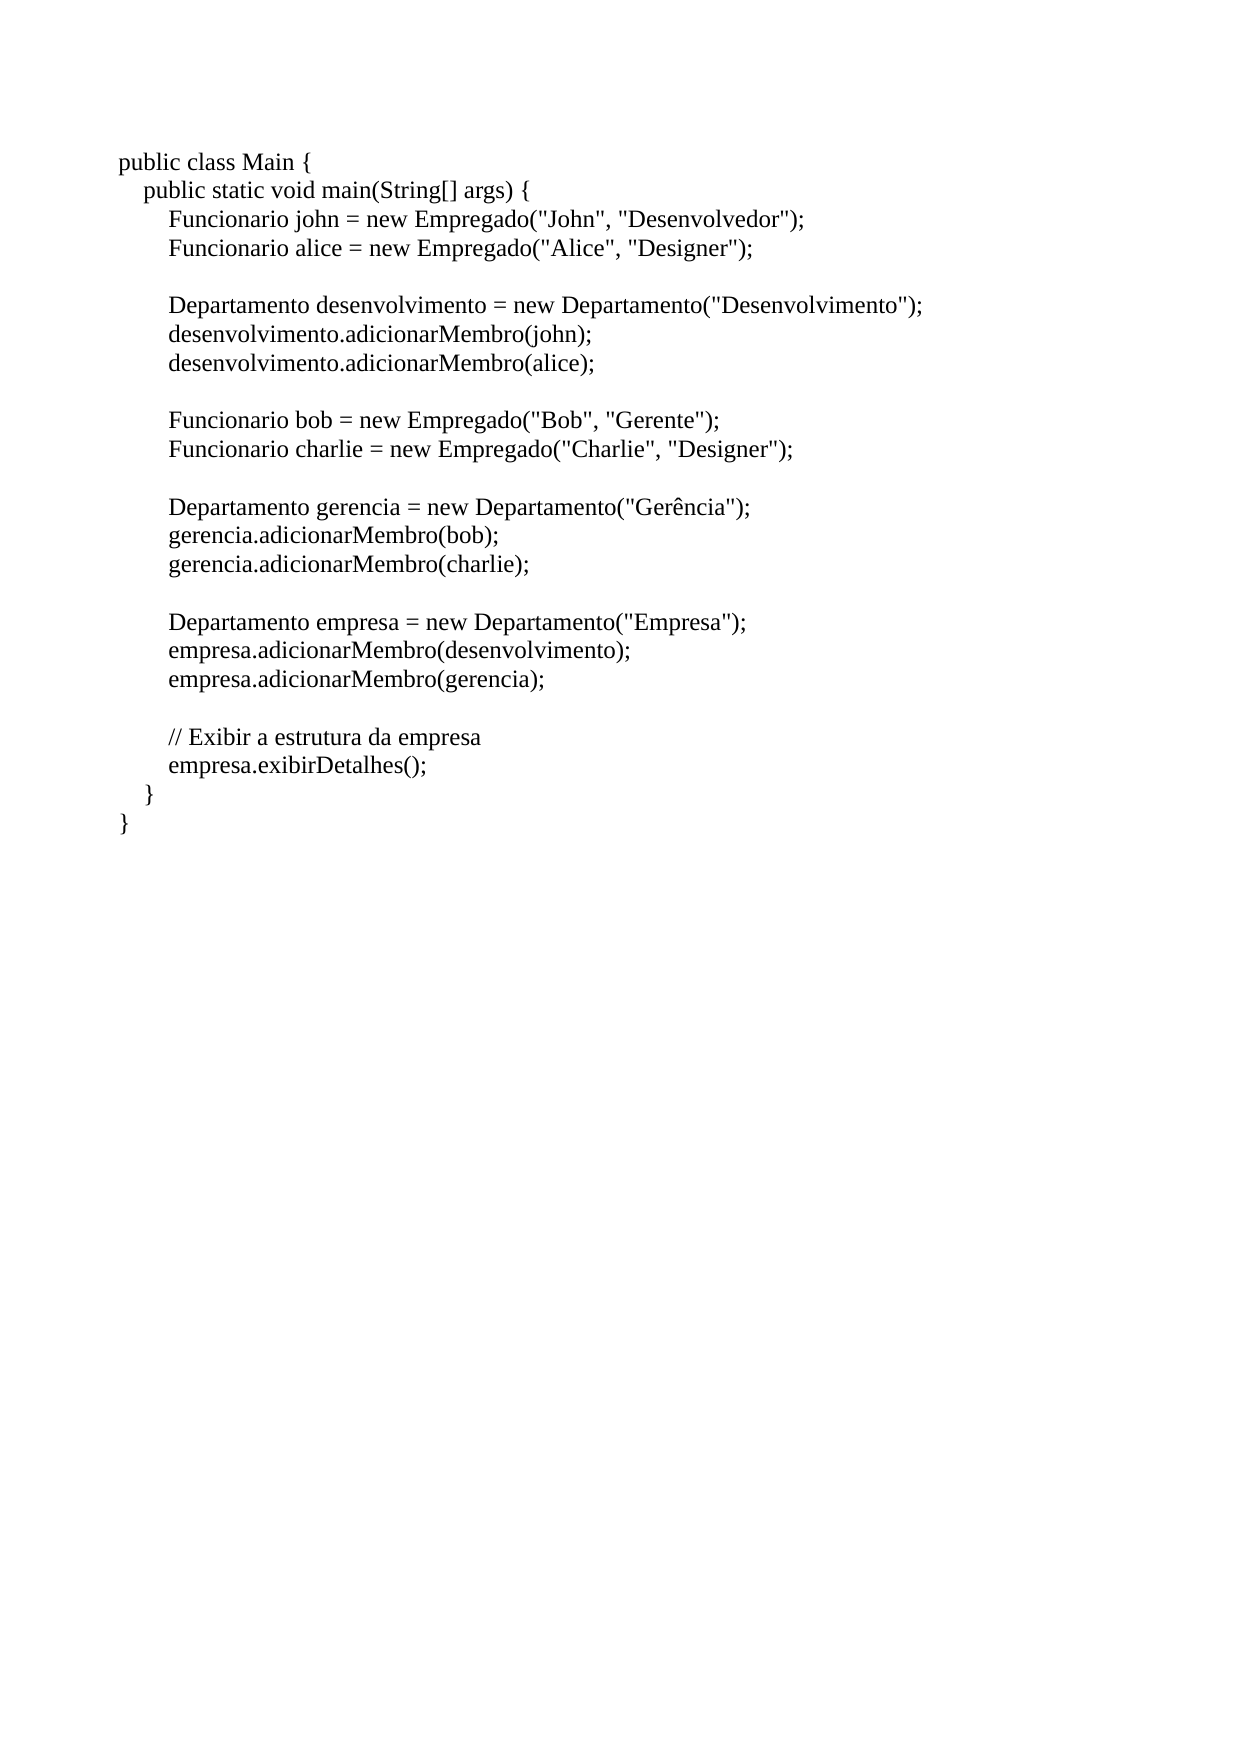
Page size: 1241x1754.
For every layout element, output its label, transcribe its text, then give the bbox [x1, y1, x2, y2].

text empresa.adicionarMembro(desenvolvimento); [118, 636, 1122, 664]
text gerencia.adicionarMembro(charlie); [118, 549, 1122, 578]
text empresa.adicionarMembro(gerencia); [118, 664, 1122, 693]
text Funcionario john = new Empregado("John", "Desenvolvedor"); [118, 204, 1122, 233]
text desenvolvimento.adicionarMembro(john); [118, 319, 1122, 348]
text Departamento gerencia = new Departamento("Gerência"); [118, 492, 1122, 521]
text Funcionario alice = new Empregado("Alice", "Designer"); [118, 233, 1122, 262]
text } [118, 779, 1122, 808]
text Departamento empresa = new Departamento("Empresa"); [118, 607, 1122, 636]
text Funcionario bob = new Empregado("Bob", "Gerente"); [118, 406, 1122, 434]
text public class Main { [118, 147, 1122, 176]
text Funcionario charlie = new Empregado("Charlie", "Designer"); [118, 434, 1122, 463]
text empresa.exibirDetalhes(); [118, 751, 1122, 779]
text Departamento desenvolvimento = new Departamento("Desenvolvimento"); [118, 291, 1122, 319]
text // Exibir a estrutura da empresa [118, 722, 1122, 751]
text gerencia.adicionarMembro(bob); [118, 521, 1122, 549]
text desenvolvimento.adicionarMembro(alice); [118, 348, 1122, 377]
text public static void main(String[] args) { [118, 176, 1122, 204]
text } [118, 808, 1122, 837]
